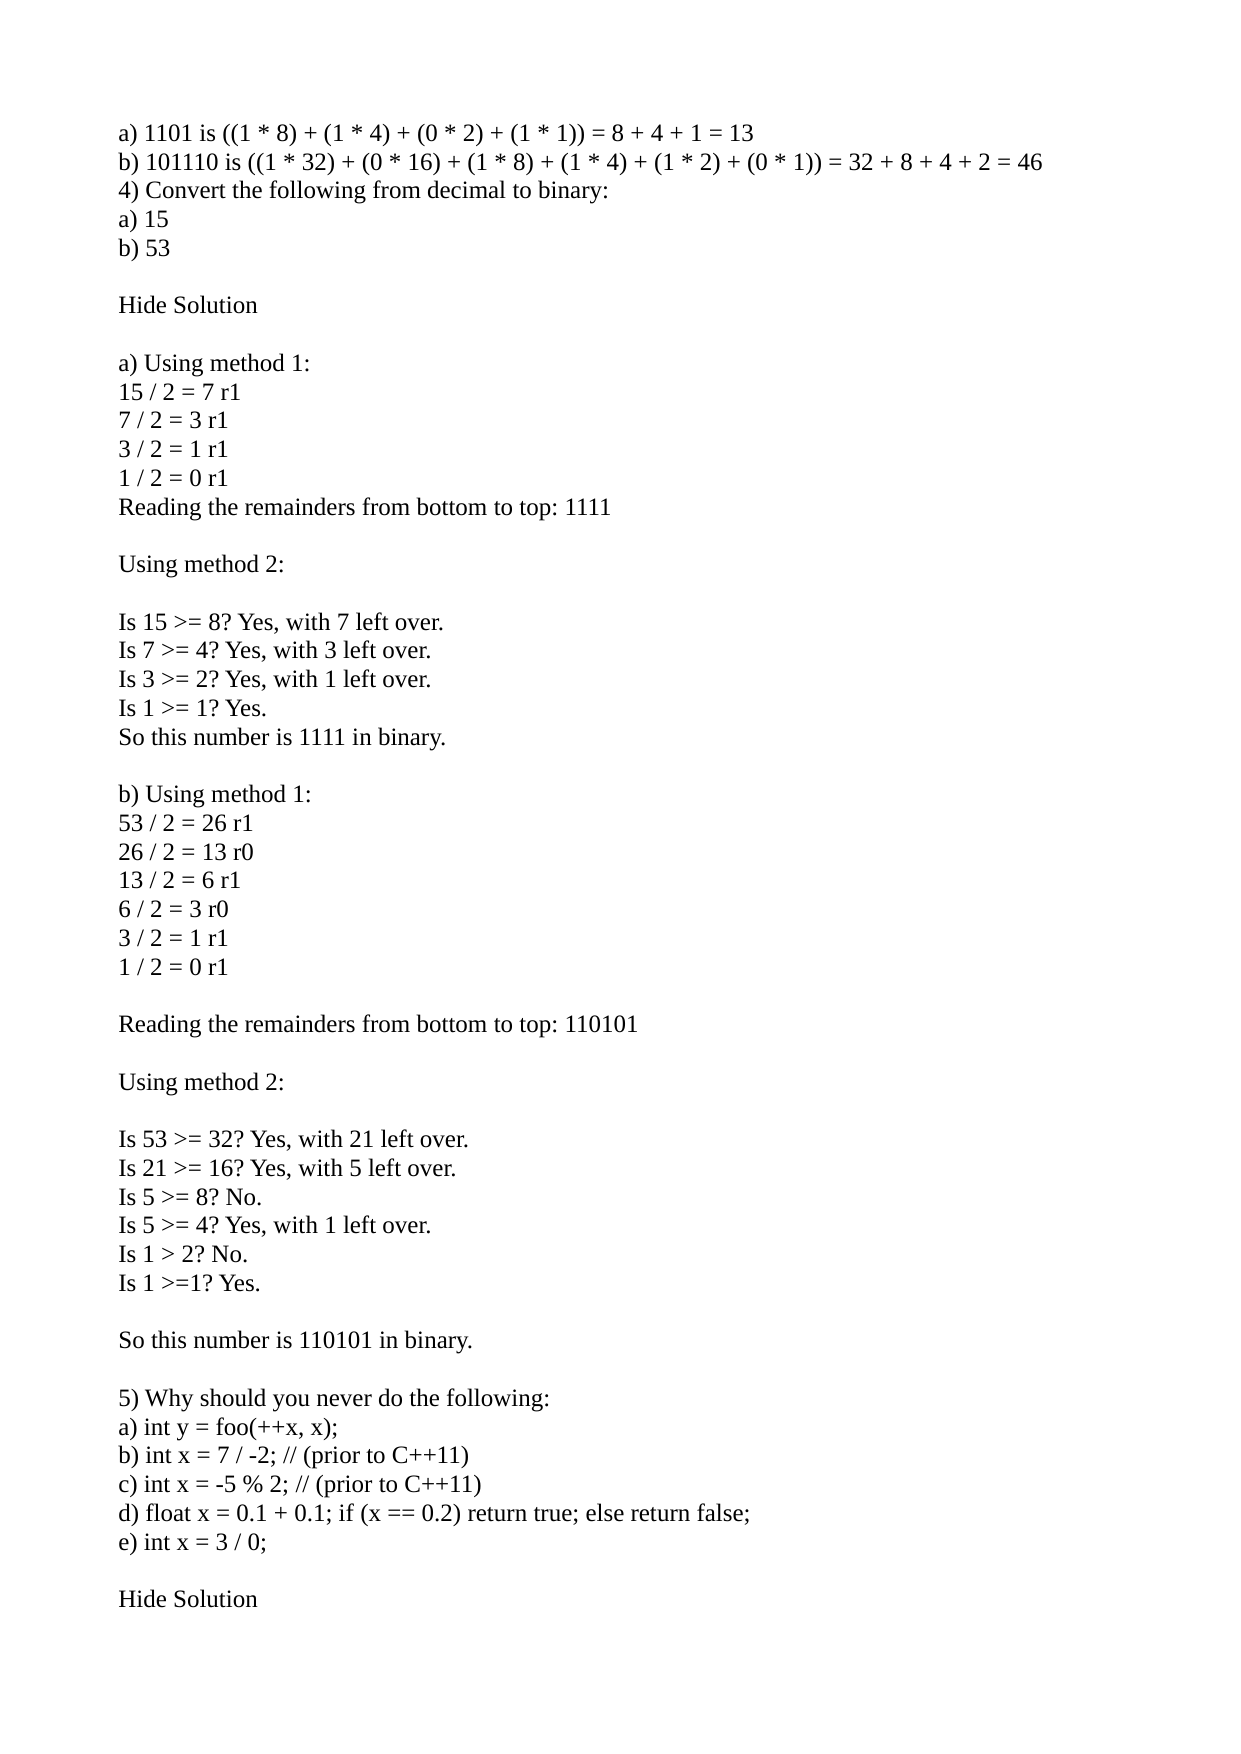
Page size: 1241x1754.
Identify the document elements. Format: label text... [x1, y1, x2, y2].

text 3 / 2 = 1 r1 [118, 434, 1122, 463]
text a) Using method 1: [118, 348, 1122, 377]
text b) 53 [118, 233, 1122, 262]
text 3 / 2 = 1 r1 [118, 923, 1122, 952]
text a) 1101 is ((1 * 8) + (1 * 4) + (0 * 2) + (1 * 1)) = 8 + 4 + 1 = 13 [118, 118, 1122, 147]
text Using method 2: [118, 549, 1122, 578]
text b) int x = 7 / -2; // (prior to C++11) [118, 1441, 1122, 1469]
text b) 101110 is ((1 * 32) + (0 * 16) + (1 * 8) + (1 * 4) + (1 * 2) + (0 * 1)) = 32 + 8 + 4 + 2 = 46 [118, 147, 1122, 176]
text a) int y = foo(++x, x); [118, 1412, 1122, 1441]
text Is 5 >= 4? Yes, with 1 left over. [118, 1211, 1122, 1239]
text e) int x = 3 / 0; [118, 1527, 1122, 1556]
text Is 1 > 2? No. [118, 1239, 1122, 1268]
text d) float x = 0.1 + 0.1; if (x == 0.2) return true; else return false; [118, 1498, 1122, 1527]
text Reading the remainders from bottom to top: 110101 [118, 1009, 1122, 1038]
text 15 / 2 = 7 r1 [118, 377, 1122, 406]
text Is 1 >= 1? Yes. [118, 693, 1122, 722]
text Is 7 >= 4? Yes, with 3 left over. [118, 636, 1122, 664]
text 6 / 2 = 3 r0 [118, 894, 1122, 923]
text Is 3 >= 2? Yes, with 1 left over. [118, 664, 1122, 693]
text 26 / 2 = 13 r0 [118, 837, 1122, 866]
text 1 / 2 = 0 r1 [118, 463, 1122, 492]
text a) 15 [118, 204, 1122, 233]
text Reading the remainders from bottom to top: 1111 [118, 492, 1122, 521]
text So this number is 1111 in binary. [118, 722, 1122, 751]
text 1 / 2 = 0 r1 [118, 952, 1122, 981]
text 13 / 2 = 6 r1 [118, 866, 1122, 894]
text Is 15 >= 8? Yes, with 7 left over. [118, 607, 1122, 636]
text Is 53 >= 32? Yes, with 21 left over. [118, 1124, 1122, 1153]
text Is 21 >= 16? Yes, with 5 left over. [118, 1153, 1122, 1182]
text Using method 2: [118, 1067, 1122, 1096]
text 7 / 2 = 3 r1 [118, 406, 1122, 434]
text Hide Solution [118, 291, 1122, 319]
text 5) Why should you never do the following: [118, 1383, 1122, 1412]
text Is 1 >=1? Yes. [118, 1268, 1122, 1297]
text Is 5 >= 8? No. [118, 1182, 1122, 1211]
text b) Using method 1: [118, 779, 1122, 808]
text c) int x = -5 % 2; // (prior to C++11) [118, 1469, 1122, 1498]
text Hide Solution [118, 1584, 1122, 1613]
text 53 / 2 = 26 r1 [118, 808, 1122, 837]
text 4) Convert the following from decimal to binary: [118, 176, 1122, 204]
text So this number is 110101 in binary. [118, 1326, 1122, 1354]
